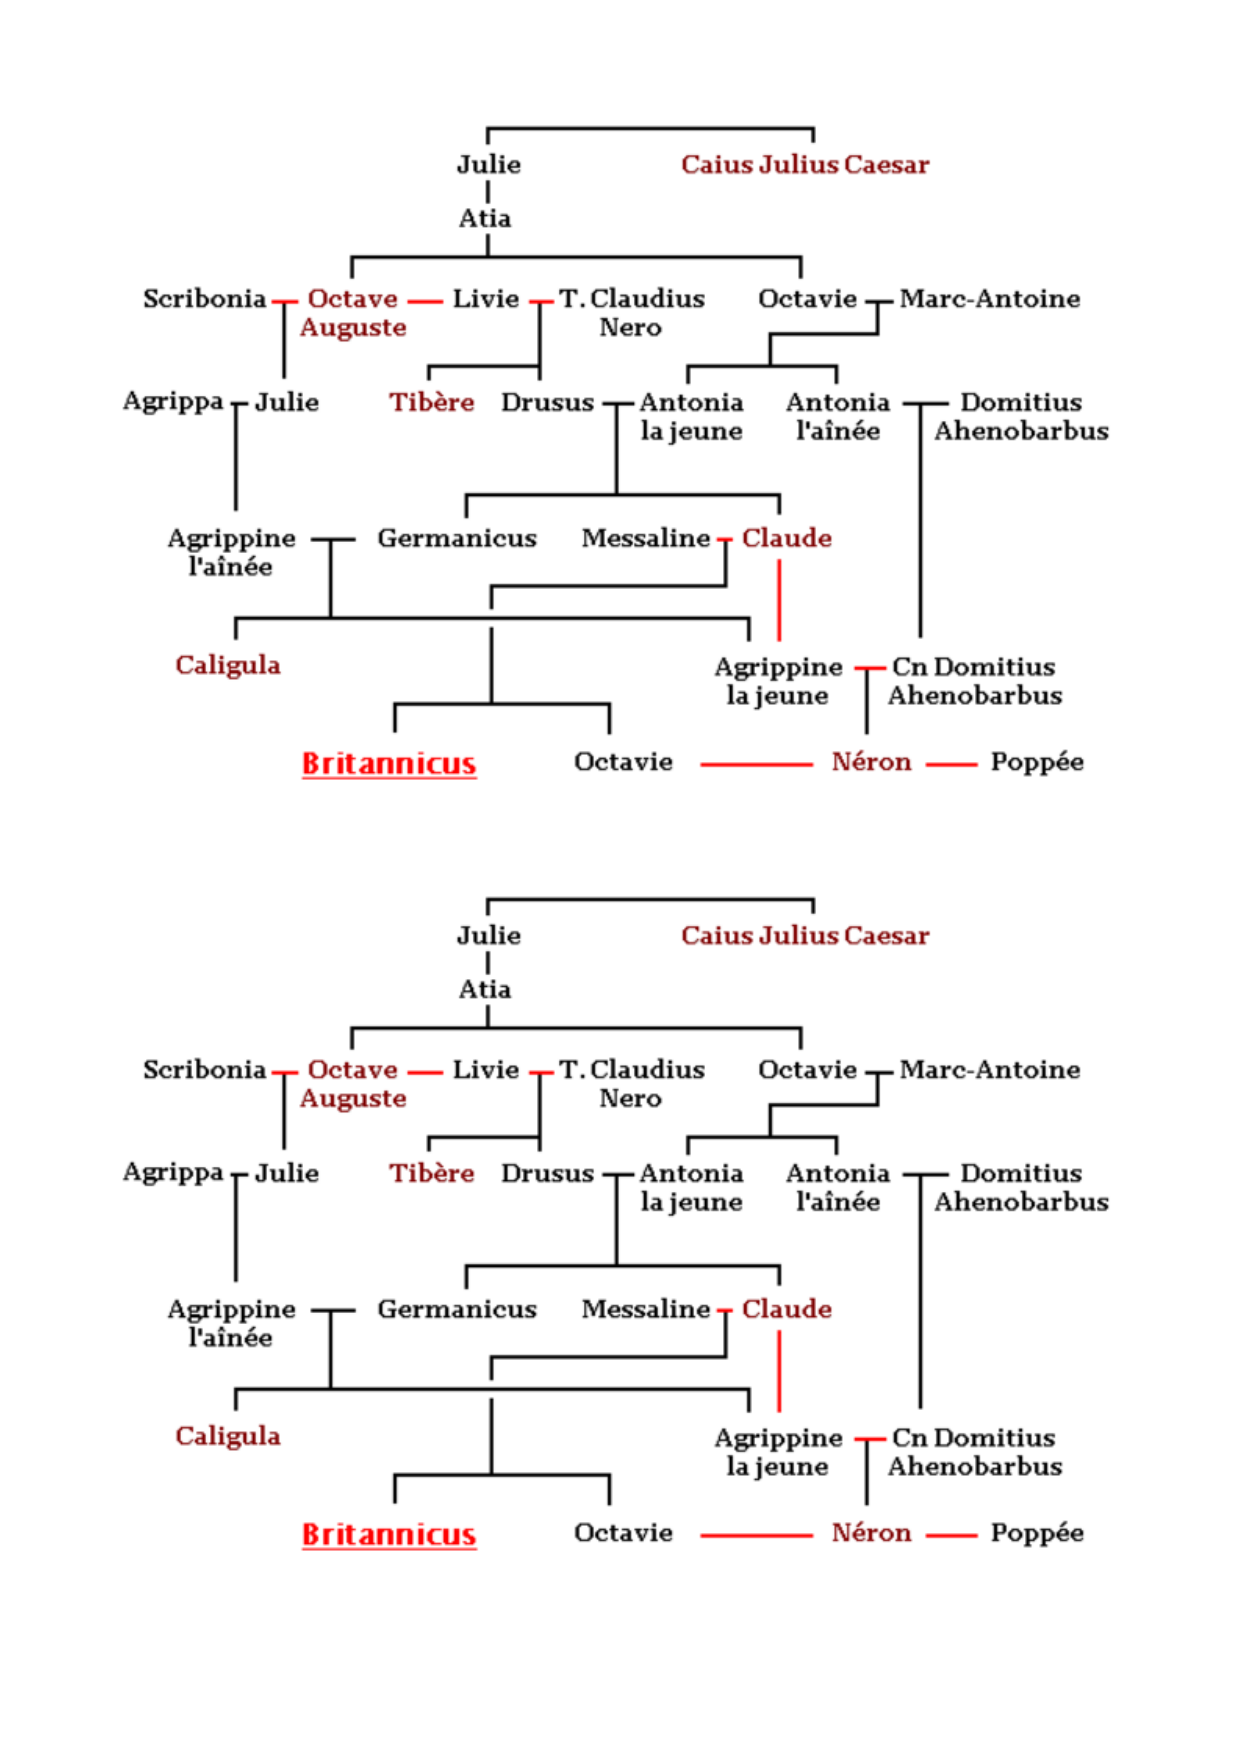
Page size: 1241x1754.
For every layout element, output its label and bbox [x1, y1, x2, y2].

picture [120, 118, 1121, 833]
picture [120, 889, 1121, 1604]
